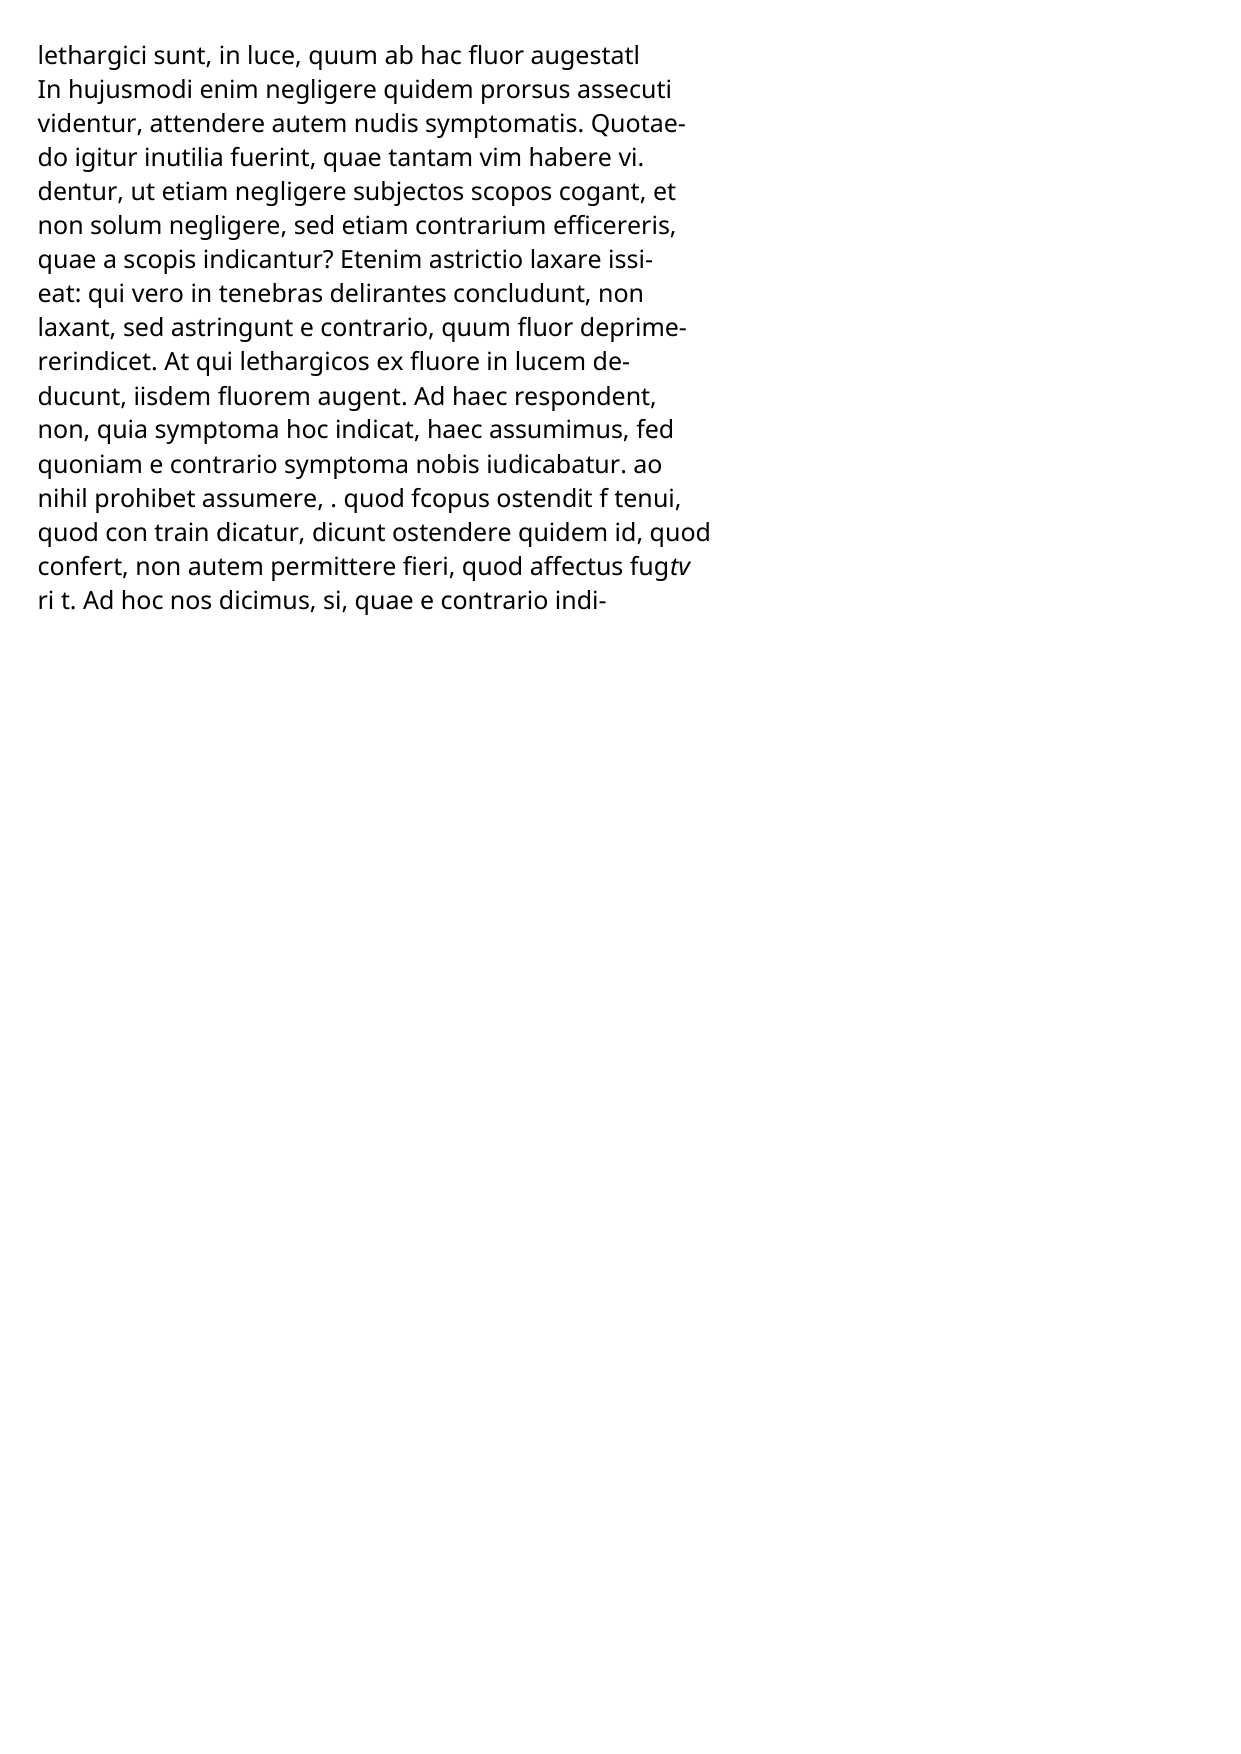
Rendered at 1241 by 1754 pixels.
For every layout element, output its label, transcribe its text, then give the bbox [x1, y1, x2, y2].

text lethargici sunt, in luce, quum ab hac fluor augestatl In hujusmodi enim negligere quidem prorsus assecuti videntur, attendere autem nudis symptomatis. Quotae- do igitur inutilia fuerint, quae tantam vim habere vi. dentur, ut etiam negligere subjectos scopos cogant, et non solum negligere, sed etiam contrarium efficereris, quae a scopis indicantur? Etenim astrictio laxare issi- eat: qui vero in tenebras delirantes concludunt, non laxant, sed astringunt e contrario, quum fluor deprime- rerindicet. At qui lethargicos ex fluore in lucem de- ducunt, iisdem fluorem augent. Ad haec respondent, non, quia symptoma hoc indicat, haec assumimus, fed quoniam e contrario symptoma nobis iudicabatur. ao nihil prohibet assumere, . quod fcopus ostendit f tenui, quod con train dicatur, dicunt ostendere quidem id, quod confert, non autem permittere fieri, quod affectus fugtv ri t. Ad hoc nos dicimus, si, quae e contrario indi- [37, 37, 1203, 617]
